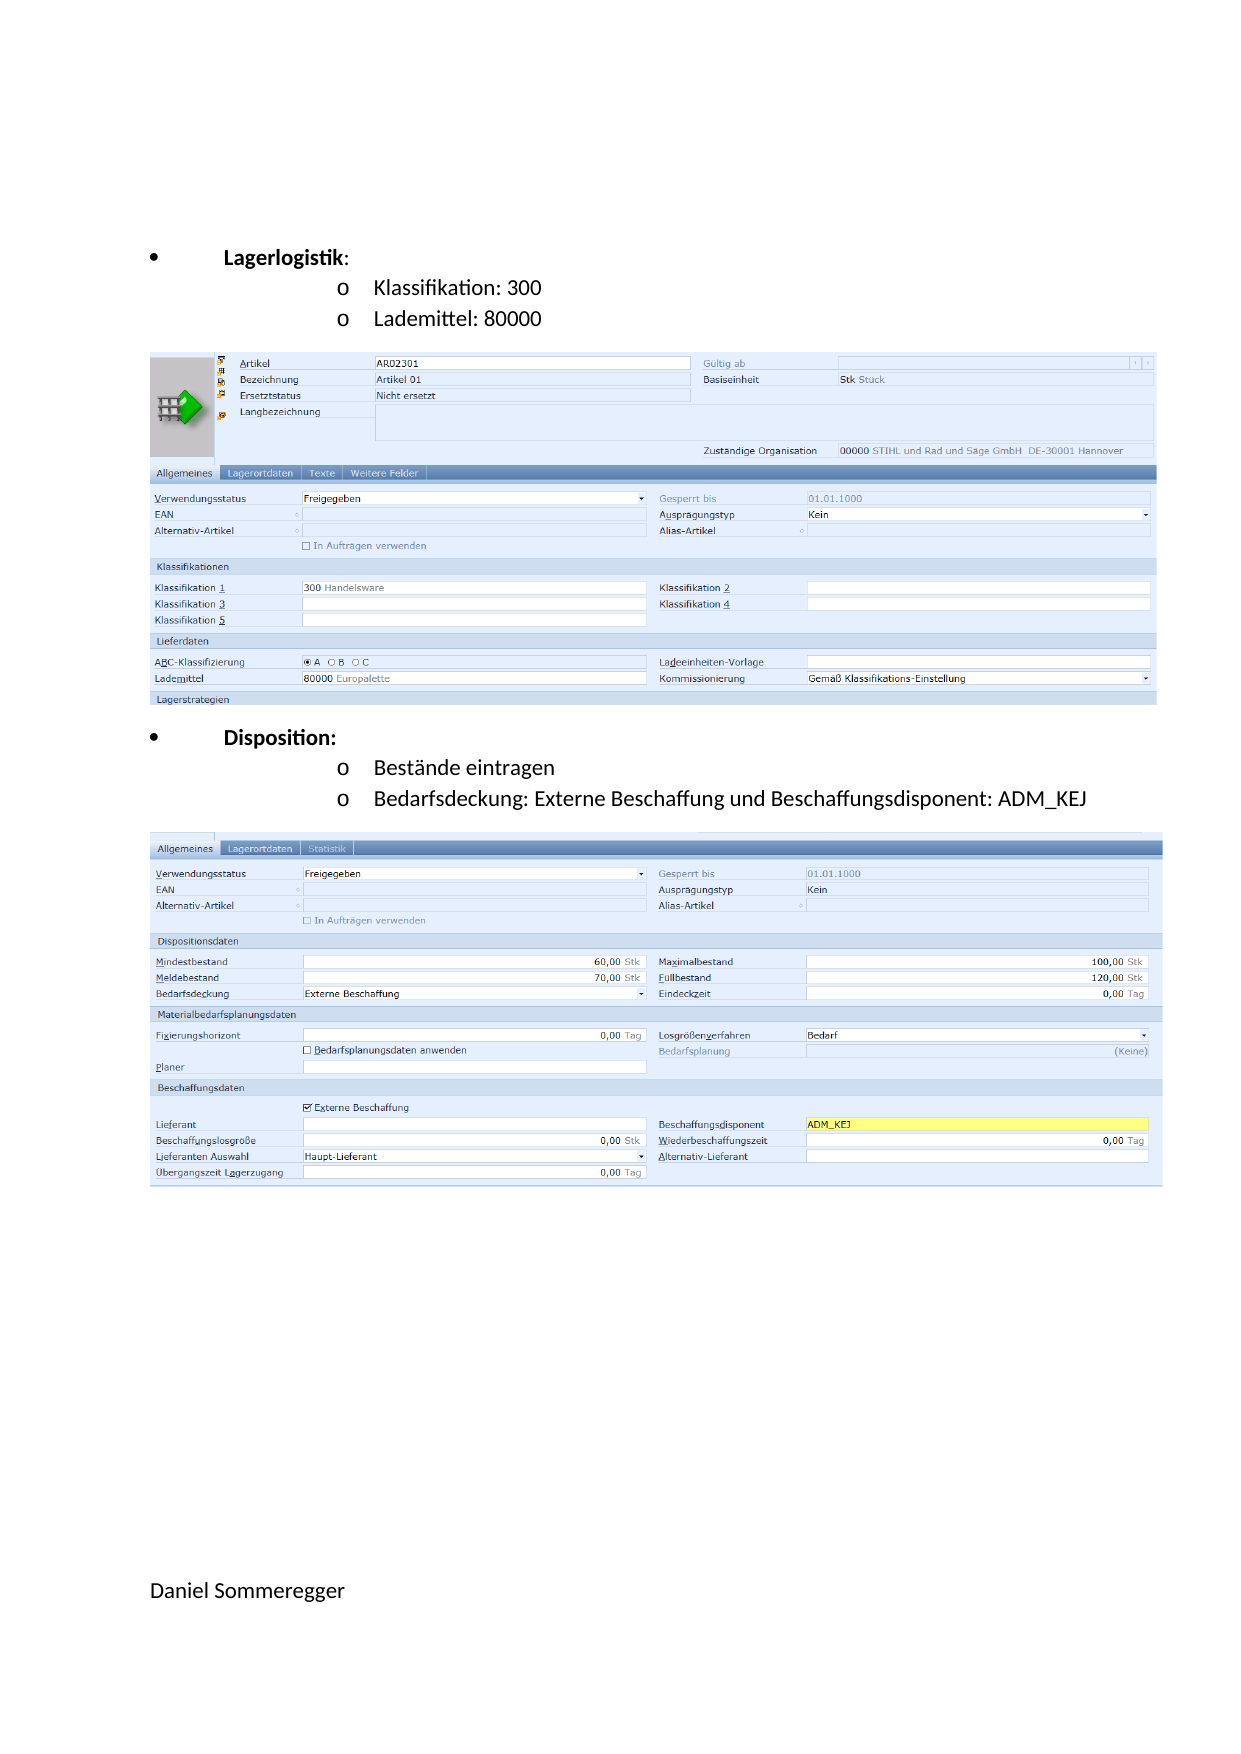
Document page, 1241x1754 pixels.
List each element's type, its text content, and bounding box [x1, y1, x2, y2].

list Bedarfsdeckung: Externe Beschaffung und Beschaffungsdisponent: ADM_KEJ [336, 784, 1090, 813]
list Lademittel: 80000 [336, 304, 1090, 333]
picture [150, 832, 1163, 1187]
list Lagerlogistik: [150, 243, 1090, 271]
list Bestände eintragen [336, 753, 1090, 782]
list Disposition: [150, 723, 1090, 751]
list Klassifikation: 300 [336, 273, 1090, 302]
picture [150, 352, 1157, 705]
